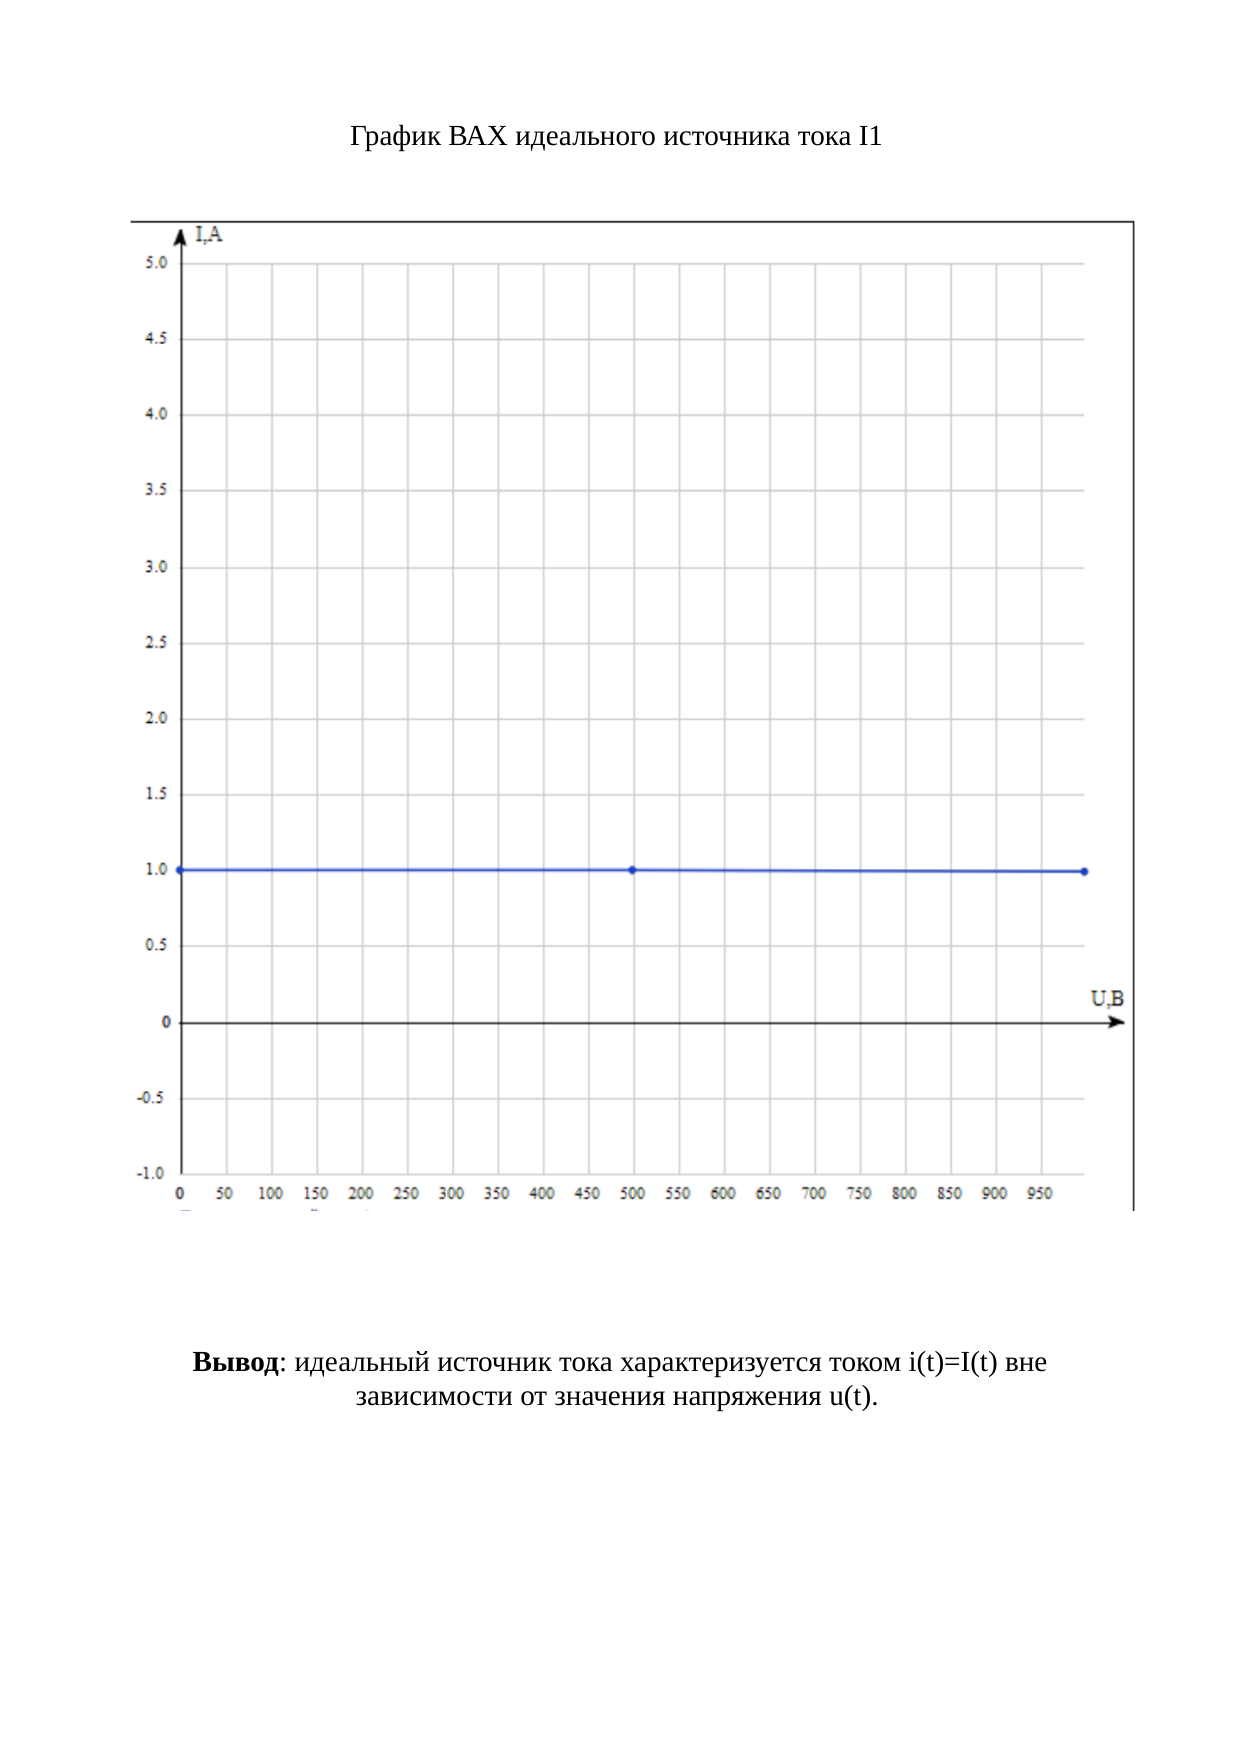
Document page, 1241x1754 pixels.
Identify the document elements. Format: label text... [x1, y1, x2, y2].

text Вывод: идеальный источник тока характеризуется током i(t)=I(t) вне зависимости от значения напряжения u(t). [118, 152, 1122, 1613]
text График ВАХ идеального источника тока I1 [118, 118, 1122, 152]
